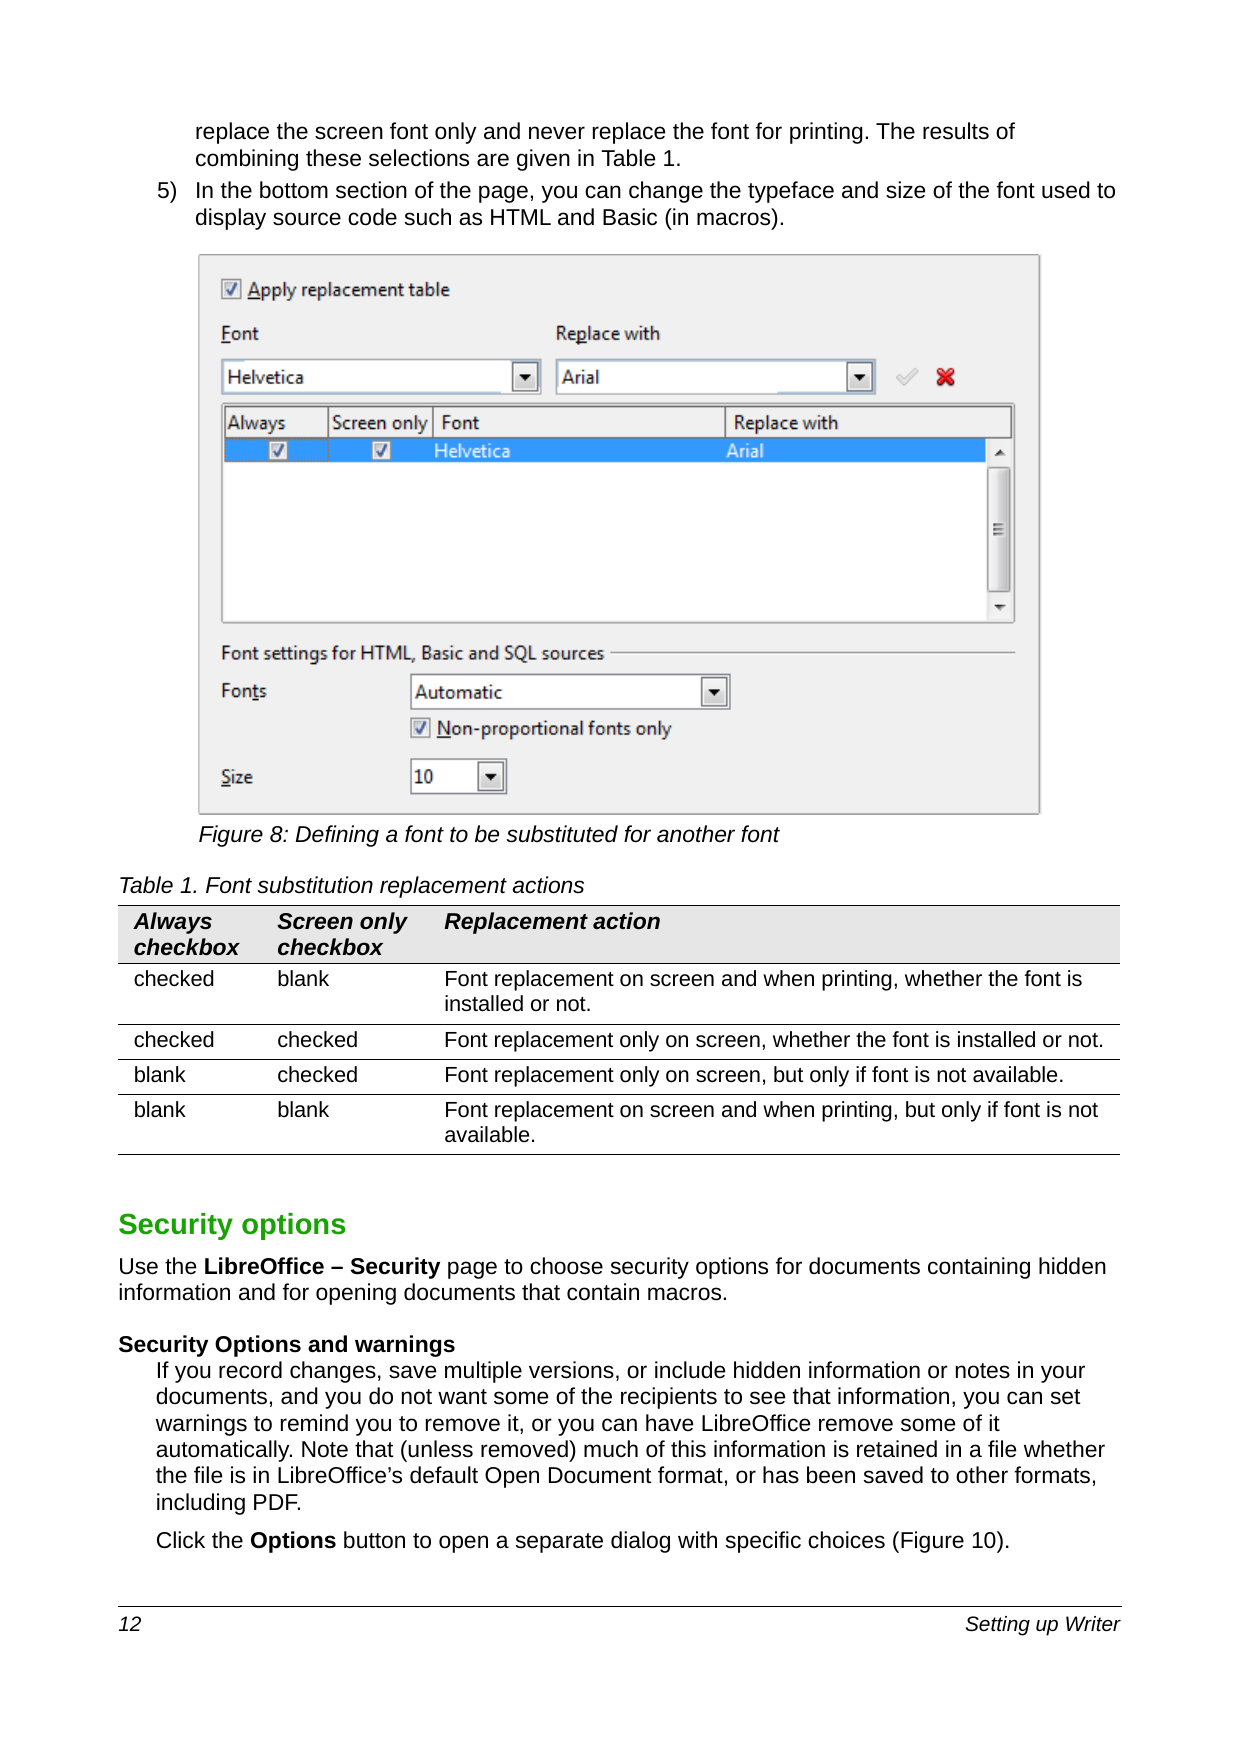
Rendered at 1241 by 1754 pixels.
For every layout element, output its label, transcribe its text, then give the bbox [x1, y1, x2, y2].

text Use the LibreOffice – Security page to choose security options for documents containing hidden information and for opening documents that contain macros. [118, 1253, 1122, 1306]
text If you record changes, save multiple versions, or include hidden information or notes in your documents, and you do not want some of the recipients to see that information, you can set warnings to remind you to remove it, or you can have LibreOffice remove some of it automatically. Note that (unless removed) much of this information is retained in a file whether the file is in LibreOffice’s default Open Document format, or has been saved to other formats, including PDF. [156, 1357, 1122, 1515]
table_cell Font replacement only on screen, whether the font is installed or not. [429, 1025, 1120, 1059]
picture [198, 254, 1042, 815]
text Security Options and warnings [118, 1331, 1122, 1357]
table_cell checked [118, 964, 262, 1023]
text Figure 8: Defining a font to be substituted for another font [198, 821, 1042, 847]
table_header Always checkbox [118, 906, 262, 963]
subtitle Security options [118, 1207, 1122, 1240]
text Table 1. Font substitution replacement actions [118, 872, 1122, 898]
table_cell Font replacement only on screen, but only if font is not available. [429, 1060, 1120, 1094]
table_cell blank [118, 1095, 262, 1154]
list replace the screen font only and never replace the font for printing. The results of combining these selections are given in Table 1. [177, 118, 1122, 171]
table_cell checked [262, 1060, 429, 1094]
table_cell Font replacement on screen and when printing, but only if font is not available. [429, 1095, 1120, 1154]
table_cell blank [262, 964, 429, 1023]
table_cell checked [118, 1025, 262, 1059]
list In the bottom section of the page, you can change the typeface and size of the font used to display source code such as HTML and Basic (in macros). [177, 177, 1122, 230]
table_header Replacement action [429, 906, 1120, 963]
table_cell blank [118, 1060, 262, 1094]
table_cell checked [262, 1025, 429, 1059]
table_header Screen only checkbox [262, 906, 429, 963]
text Click the Options button to open a separate dialog with specific choices (Figure 10). [156, 1527, 1122, 1554]
table_cell blank [262, 1095, 429, 1154]
table_cell Font replacement on screen and when printing, whether the font is installed or not. [429, 964, 1120, 1023]
